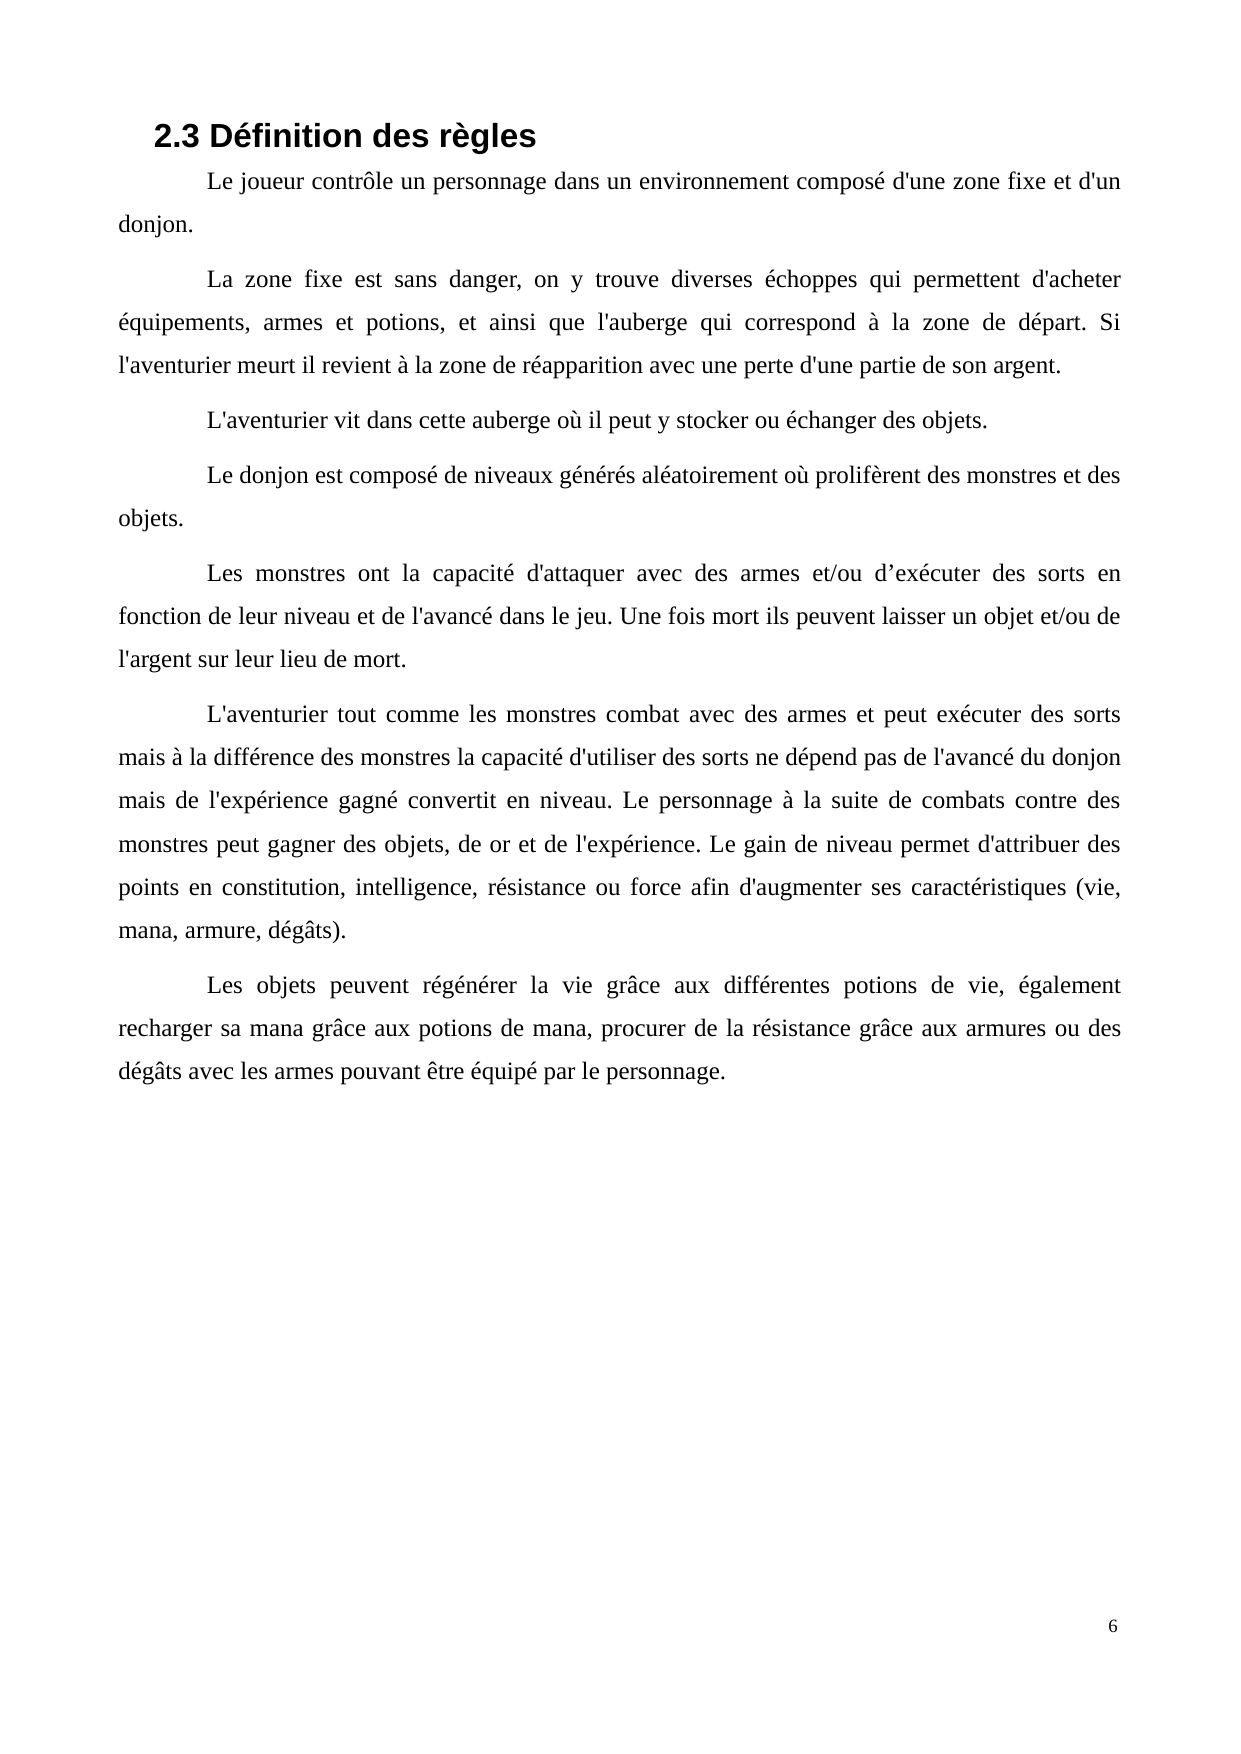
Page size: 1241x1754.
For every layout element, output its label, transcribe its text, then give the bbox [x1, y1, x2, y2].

text Le joueur contrôle un personnage dans un environnement composé d'une zone fixe et d'un donjon. [118, 166, 1122, 238]
text La zone fixe est sans danger, on y trouve diverses échoppes qui permettent d'acheter équipements, armes et potions, et ainsi que l'auberge qui correspond à la zone de départ. Si l'aventurier meurt il revient à la zone de réapparition avec une perte d'une partie de son argent. [118, 264, 1122, 379]
text Le donjon est composé de niveaux générés aléatoirement où prolifèrent des monstres et des objets. [118, 460, 1122, 532]
text L'aventurier vit dans cette auberge où il peut y stocker ou échanger des objets. [118, 405, 1122, 434]
text Les objets peuvent régénérer la vie grâce aux différentes potions de vie, également recharger sa mana grâce aux potions de mana, procurer de la résistance grâce aux armures ou des dégâts avec les armes pouvant être équipé par le personnage. [118, 970, 1122, 1085]
text Les monstres ont la capacité d'attaquer avec des armes et/ou d’exécuter des sorts en fonction de leur niveau et de l'avancé dans le jeu. Une fois mort ils peuvent laisser un objet et/ou de l'argent sur leur lieu de mort. [118, 558, 1122, 673]
text L'aventurier tout comme les monstres combat avec des armes et peut exécuter des sorts mais à la différence des monstres la capacité d'utiliser des sorts ne dépend pas de l'avancé du donjon mais de l'expérience gagné convertit en niveau. Le personnage à la suite de combats contre des monstres peut gagner des objets, de or et de l'expérience. Le gain de niveau permet d'attribuer des points en constitution, intelligence, résistance ou force afin d'augmenter ses caractéristiques (vie, mana, armure, dégâts). [118, 699, 1122, 944]
subtitle Définition des règles [153, 116, 1104, 154]
